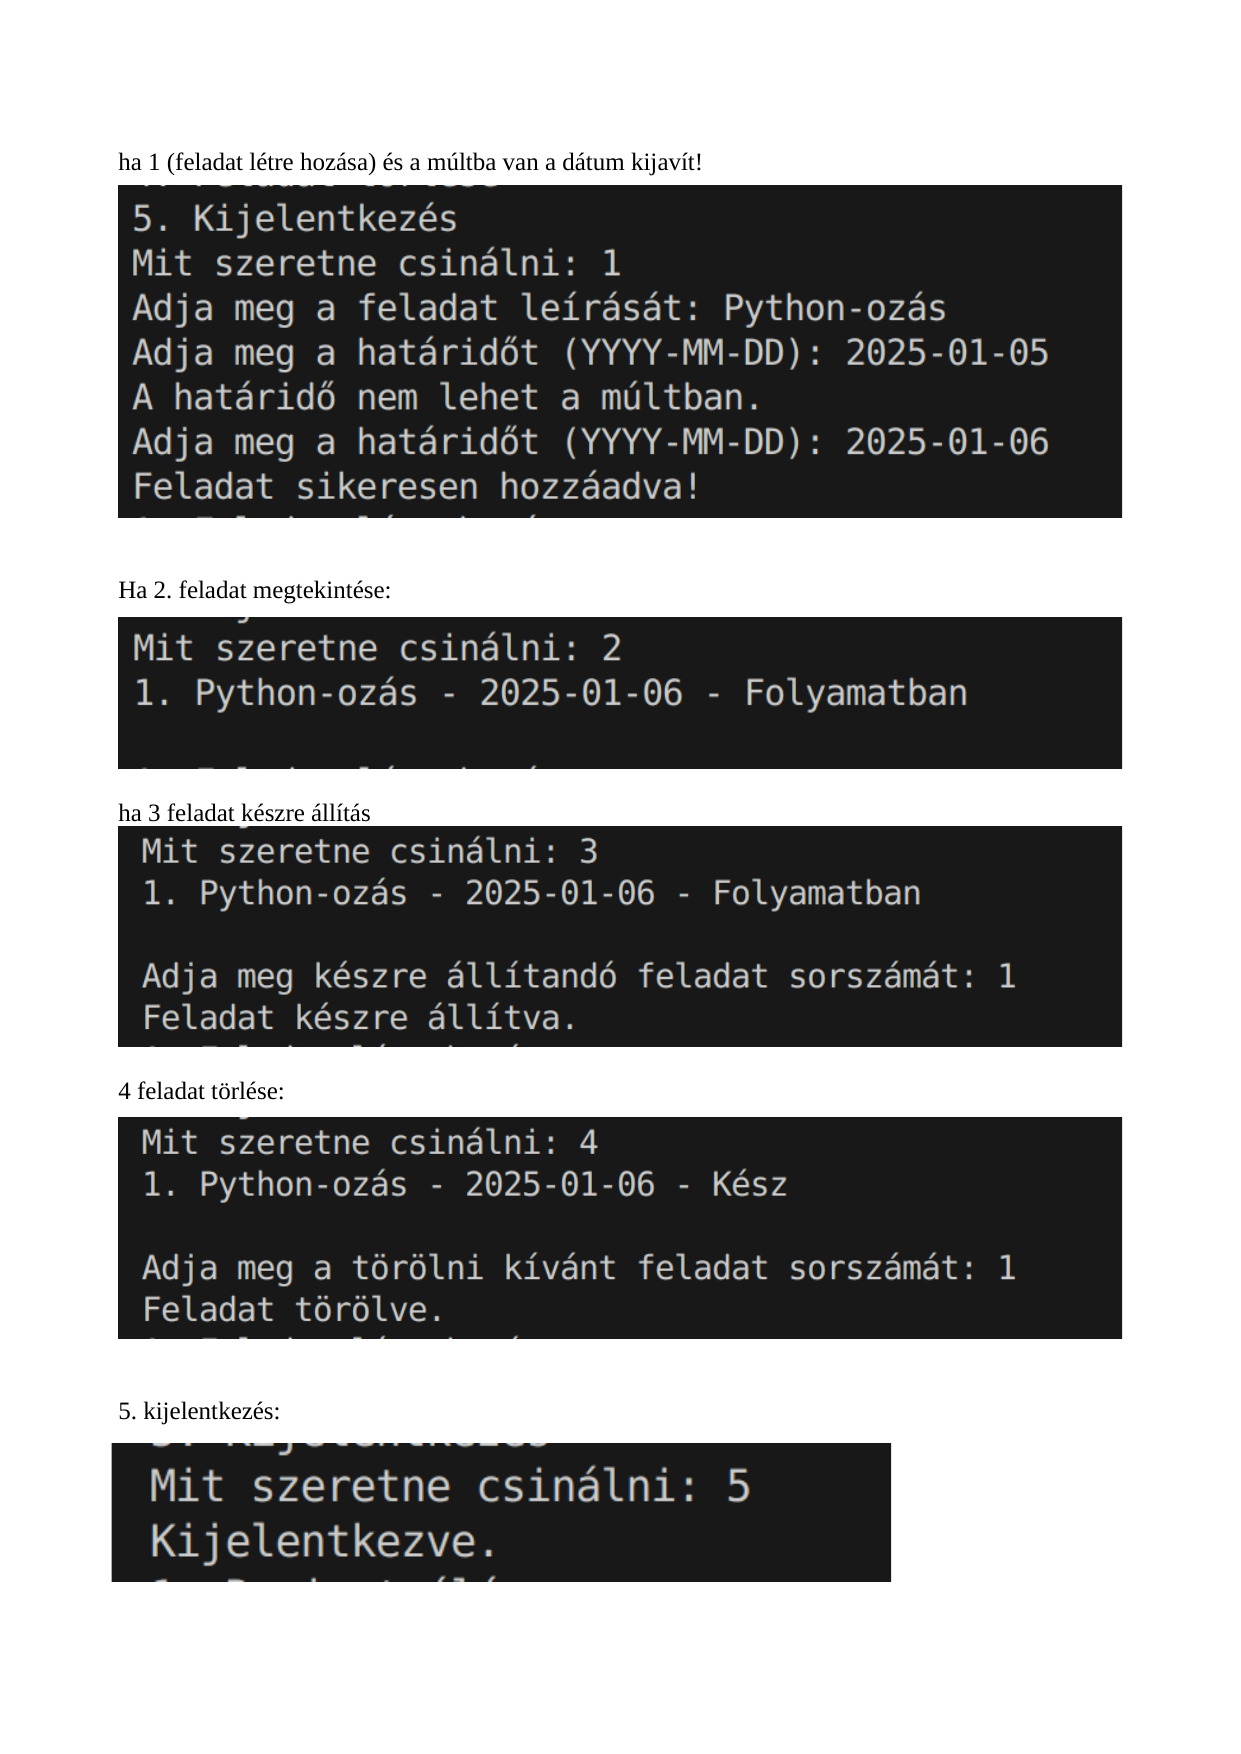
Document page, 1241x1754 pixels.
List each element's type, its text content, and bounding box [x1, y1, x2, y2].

text Ha 2. feladat megtekintése: [118, 575, 1122, 604]
picture [111, 1443, 892, 1582]
picture [118, 617, 1123, 769]
text ha 3 feladat készre állítás [118, 798, 1122, 826]
text ha 1 (feladat létre hozása) és a múltba van a dátum kijavít! [118, 147, 1122, 176]
picture [118, 1117, 1123, 1339]
picture [118, 826, 1123, 1047]
text 5. kijelentkezés: [118, 1396, 1122, 1424]
text 4 feladat törlése: [118, 1076, 1122, 1104]
picture [118, 185, 1123, 518]
